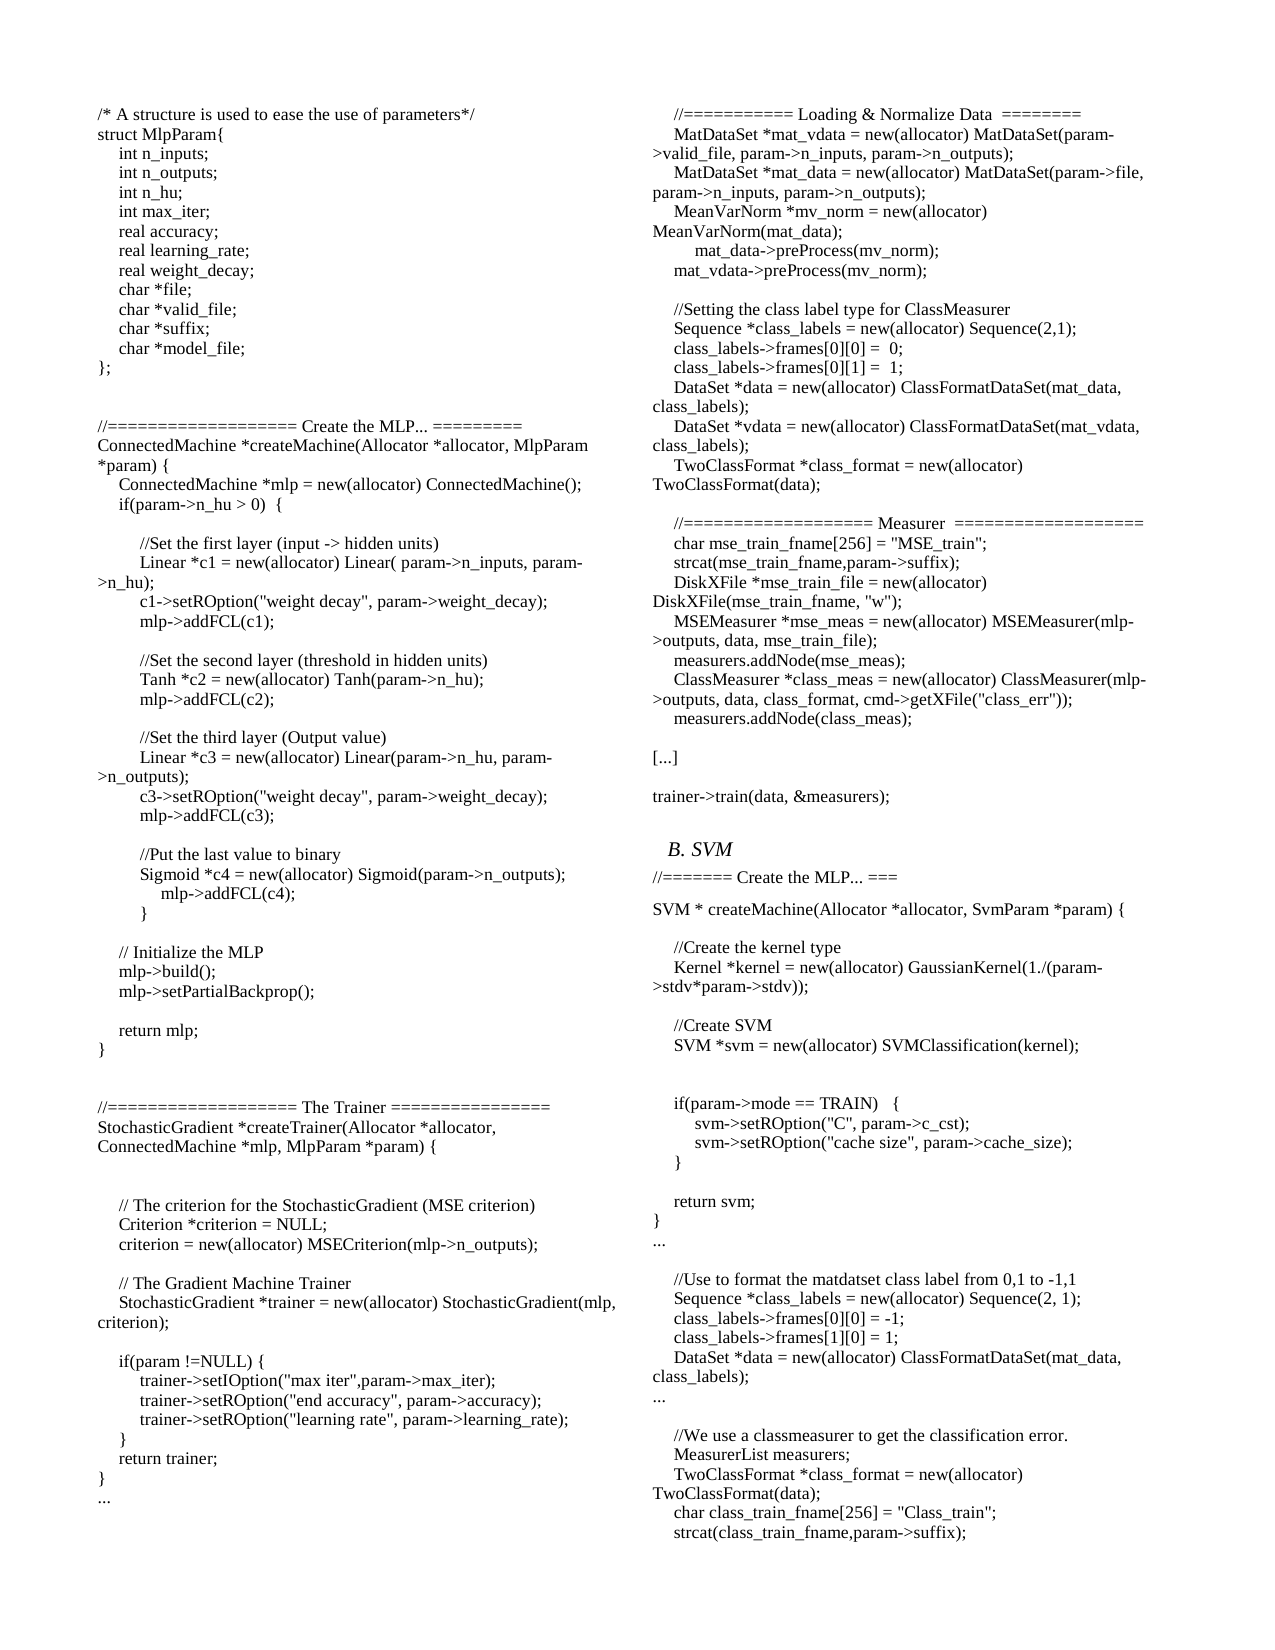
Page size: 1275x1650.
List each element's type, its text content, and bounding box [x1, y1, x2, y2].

text MatDataSet *mat_vdata = new(allocator) MatDataSet(param->valid_file, param->n_inputs, param->n_outputs); [652, 124, 1177, 163]
text MeanVarNorm *mv_norm = new(allocator) MeanVarNorm(mat_data); [652, 202, 1177, 241]
text char *suffix; [97, 319, 622, 339]
text c1->setROption("weight decay", param->weight_decay); [97, 592, 622, 611]
text TwoClassFormat *class_format = new(allocator) TwoClassFormat(data); [652, 1464, 1177, 1503]
text real accuracy; [97, 222, 622, 241]
text trainer->setROption("learning rate", param->learning_rate); [97, 1410, 622, 1429]
text StochasticGradient *createTrainer(Allocator *allocator, ConnectedMachine *mlp, MlpParam *param) { [97, 1118, 622, 1157]
text mat_vdata->preProcess(mv_norm); [652, 261, 1177, 280]
text } [652, 1153, 1177, 1172]
text c3->setROption("weight decay", param->weight_decay); [97, 787, 622, 806]
text int n_inputs; [97, 144, 622, 163]
text ConnectedMachine *createMachine(Allocator *allocator, MlpParam *param) { [97, 436, 622, 475]
text return svm; [652, 1192, 1177, 1211]
text } [97, 1429, 622, 1449]
text measurers.addNode(class_meas); [652, 709, 1177, 728]
text //Create the kernel type [652, 938, 1177, 958]
text SVM *svm = new(allocator) SVMClassification(kernel); [652, 1036, 1177, 1055]
text MSEMeasurer *mse_meas = new(allocator) MSEMeasurer(mlp->outputs, data, mse_train_file); [652, 611, 1177, 650]
text //=================== Create the MLP... ========= [97, 417, 622, 436]
text /* A structure is used to ease the use of parameters*/ [97, 105, 622, 124]
text } [97, 1468, 622, 1488]
text char mse_train_fname[256] = "MSE_train"; [652, 533, 1177, 553]
text } [97, 1040, 622, 1059]
text TwoClassFormat *class_format = new(allocator) TwoClassFormat(data); [652, 456, 1177, 494]
text Kernel *kernel = new(allocator) GaussianKernel(1./(param->stdv*param->stdv)); [652, 958, 1177, 997]
text ConnectedMachine *mlp = new(allocator) ConnectedMachine(); [97, 475, 622, 494]
text //Create SVM [652, 1016, 1177, 1036]
text mlp->addFCL(c4); [97, 884, 622, 904]
text //Set the first layer (input -> hidden units) [97, 533, 622, 553]
text mlp->build(); [97, 962, 622, 982]
text DataSet *vdata = new(allocator) ClassFormatDataSet(mat_vdata, class_labels); [652, 417, 1177, 456]
text MatDataSet *mat_data = new(allocator) MatDataSet(param->file, param->n_inputs, param->n_outputs); [652, 163, 1177, 202]
text } [97, 904, 622, 923]
text char *file; [97, 280, 622, 300]
text ... [652, 1231, 1177, 1250]
text MeasurerList measurers; [652, 1445, 1177, 1464]
text mlp->addFCL(c1); [97, 611, 622, 631]
text SVM * createMachine(Allocator *allocator, SvmParam *param) { [652, 899, 1177, 919]
text char *model_file; [97, 339, 622, 358]
text // Initialize the MLP [97, 943, 622, 962]
text measurers.addNode(mse_meas); [652, 650, 1177, 670]
text char class_train_fname[256] = "Class_train"; [652, 1503, 1177, 1523]
text Sigmoid *c4 = new(allocator) Sigmoid(param->n_outputs); [97, 865, 622, 884]
text if(param->n_hu > 0) { [97, 494, 622, 514]
text mlp->addFCL(c2); [97, 689, 622, 709]
text //=================== Measurer =================== [652, 514, 1177, 533]
text trainer->setROption("end accuracy", param->accuracy); [97, 1391, 622, 1410]
text //Put the last value to binary [97, 845, 622, 865]
text char *valid_file; [97, 300, 622, 319]
text DataSet *data = new(allocator) ClassFormatDataSet(mat_data, class_labels); [652, 1347, 1177, 1386]
text class_labels->frames[1][0] = 1; [652, 1328, 1177, 1347]
text strcat(mse_train_fname,param->suffix); [652, 553, 1177, 572]
text // The Gradient Machine Trainer [97, 1274, 622, 1293]
text criterion = new(allocator) MSECriterion(mlp->n_outputs); [97, 1235, 622, 1254]
text // The criterion for the StochasticGradient (MSE criterion) [97, 1196, 622, 1215]
text if(param !=NULL) { [97, 1352, 622, 1371]
text class_labels->frames[0][1] = 1; [652, 358, 1177, 378]
text int n_hu; [97, 183, 622, 202]
text //Set the third layer (Output value) [97, 728, 622, 748]
text mlp->setPartialBackprop(); [97, 982, 622, 1001]
text return trainer; [97, 1449, 622, 1468]
text DiskXFile *mse_train_file = new(allocator) DiskXFile(mse_train_fname, "w"); [652, 572, 1177, 611]
text real learning_rate; [97, 241, 622, 261]
text ClassMeasurer *class_meas = new(allocator) ClassMeasurer(mlp->outputs, data, class_format, cmd->getXFile("class_err")); [652, 670, 1177, 709]
text } [652, 1211, 1177, 1231]
text class_labels->frames[0][0] = -1; [652, 1308, 1177, 1328]
text trainer->setIOption("max iter",param->max_iter); [97, 1371, 622, 1391]
text svm->setROption("C", param->c_cst); [652, 1114, 1177, 1133]
text DataSet *data = new(allocator) ClassFormatDataSet(mat_data, class_labels); [652, 378, 1177, 417]
text //=========== Loading & Normalize Data ======== [652, 105, 1177, 124]
text mat_data->preProcess(mv_norm); [652, 241, 1177, 261]
text Tanh *c2 = new(allocator) Tanh(param->n_hu); [97, 670, 622, 689]
subtitle SVM [667, 838, 1177, 861]
text }; [97, 358, 622, 378]
text Linear *c3 = new(allocator) Linear(param->n_hu, param->n_outputs); [97, 748, 622, 787]
text StochasticGradient *trainer = new(allocator) StochasticGradient(mlp, criterion); [97, 1293, 622, 1332]
text ... [652, 1386, 1177, 1406]
text ... [97, 1488, 622, 1507]
text //======= Create the MLP... === [652, 867, 1177, 887]
text //We use a classmeasurer to get the classification error. [652, 1425, 1177, 1445]
text Sequence *class_labels = new(allocator) Sequence(2, 1); [652, 1289, 1177, 1308]
text Sequence *class_labels = new(allocator) Sequence(2,1); [652, 319, 1177, 339]
text Linear *c1 = new(allocator) Linear( param->n_inputs, param->n_hu); [97, 553, 622, 592]
text struct MlpParam{ [97, 124, 622, 144]
text strcat(class_train_fname,param->suffix); [652, 1523, 1177, 1542]
text class_labels->frames[0][0] = 0; [652, 339, 1177, 358]
text //Use to format the matdatset class label from 0,1 to -1,1 [652, 1269, 1177, 1289]
text //=================== The Trainer ================ [97, 1098, 622, 1118]
text mlp->addFCL(c3); [97, 806, 622, 826]
text Criterion *criterion = NULL; [97, 1215, 622, 1235]
text [...] [652, 748, 1177, 767]
text int max_iter; [97, 202, 622, 222]
text trainer->train(data, &measurers); [652, 787, 1177, 806]
text //Set the second layer (threshold in hidden units) [97, 650, 622, 670]
text //Setting the class label type for ClassMeasurer [652, 300, 1177, 319]
text return mlp; [97, 1021, 622, 1040]
text real weight_decay; [97, 261, 622, 280]
text svm->setROption("cache size", param->cache_size); [652, 1133, 1177, 1153]
text if(param->mode == TRAIN) { [652, 1094, 1177, 1114]
text int n_outputs; [97, 163, 622, 183]
